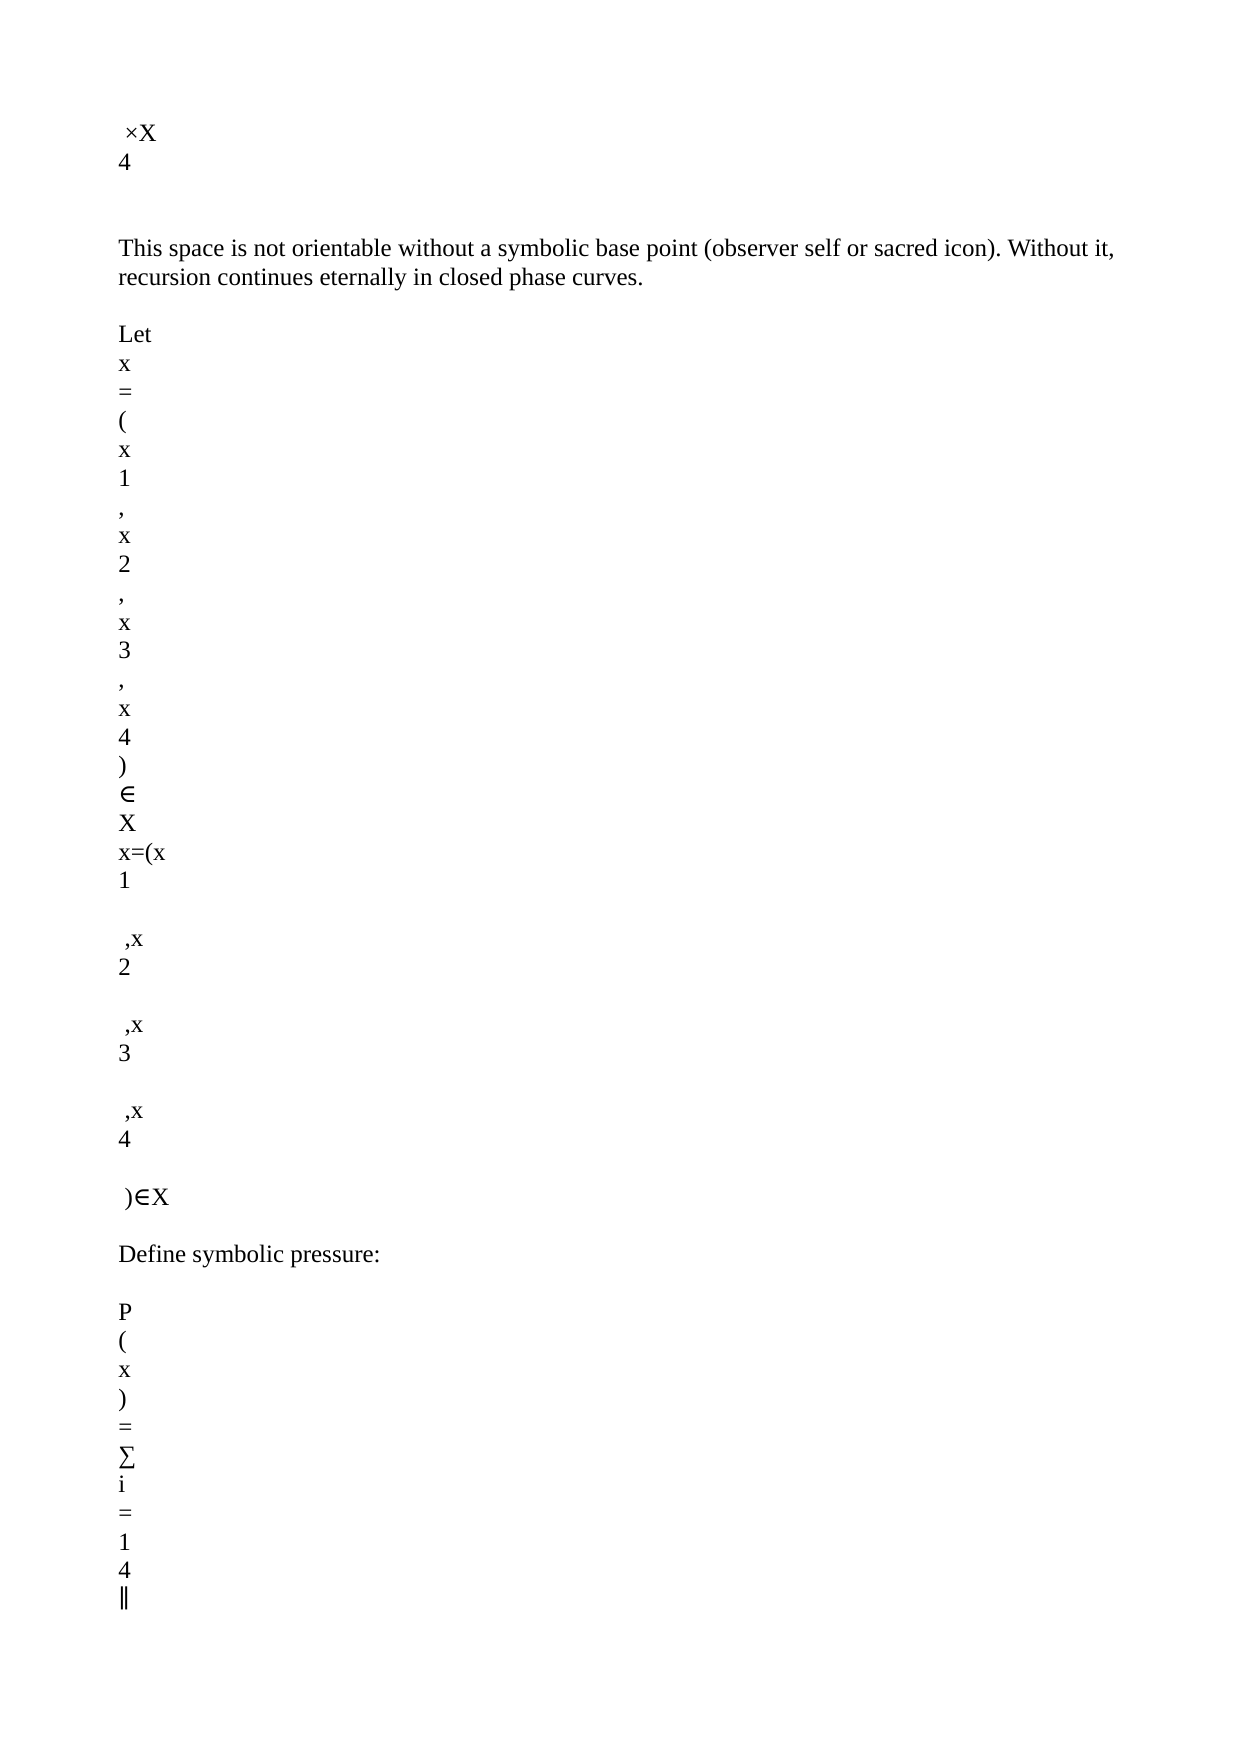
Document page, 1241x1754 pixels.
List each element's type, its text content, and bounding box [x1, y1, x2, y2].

text = [118, 377, 1122, 406]
text = [118, 1412, 1122, 1441]
text x [118, 434, 1122, 463]
text x [118, 1354, 1122, 1383]
text ( [118, 1326, 1122, 1354]
text 3 [118, 636, 1122, 664]
text ​ [118, 894, 1122, 923]
text ​ [118, 176, 1122, 204]
text 1 [118, 463, 1122, 492]
text ∥ [118, 1584, 1122, 1613]
text , [118, 664, 1122, 693]
text ​ [118, 1153, 1122, 1182]
text 4 [118, 1124, 1122, 1153]
text ,x [118, 1009, 1122, 1038]
text X [118, 808, 1122, 837]
text x [118, 521, 1122, 549]
text x [118, 348, 1122, 377]
text ,x [118, 1096, 1122, 1124]
text )∈X [118, 1182, 1122, 1211]
text P [118, 1297, 1122, 1326]
text ( [118, 406, 1122, 434]
text 3 [118, 1038, 1122, 1067]
text This space is not orientable without a symbolic base point (observer self or sacred icon). Without it, recursion continues eternally in closed phase curves. [118, 233, 1122, 291]
text ∑ [118, 1441, 1122, 1469]
text 1 [118, 866, 1122, 894]
text ×X [118, 118, 1122, 147]
text ∈ [118, 779, 1122, 808]
text , [118, 492, 1122, 521]
text 2 [118, 952, 1122, 981]
text ​ [118, 981, 1122, 1009]
text 4 [118, 1556, 1122, 1584]
text ,x [118, 923, 1122, 952]
text ​ [118, 1067, 1122, 1096]
text 4 [118, 147, 1122, 176]
text x [118, 693, 1122, 722]
text i [118, 1469, 1122, 1498]
text 1 [118, 1527, 1122, 1556]
text 2 [118, 549, 1122, 578]
text x [118, 607, 1122, 636]
text , [118, 578, 1122, 607]
text x=(x [118, 837, 1122, 866]
text Define symbolic pressure: [118, 1239, 1122, 1268]
text 4 [118, 722, 1122, 751]
text ) [118, 1383, 1122, 1412]
text = [118, 1498, 1122, 1527]
text Let [118, 319, 1122, 348]
text ) [118, 751, 1122, 779]
